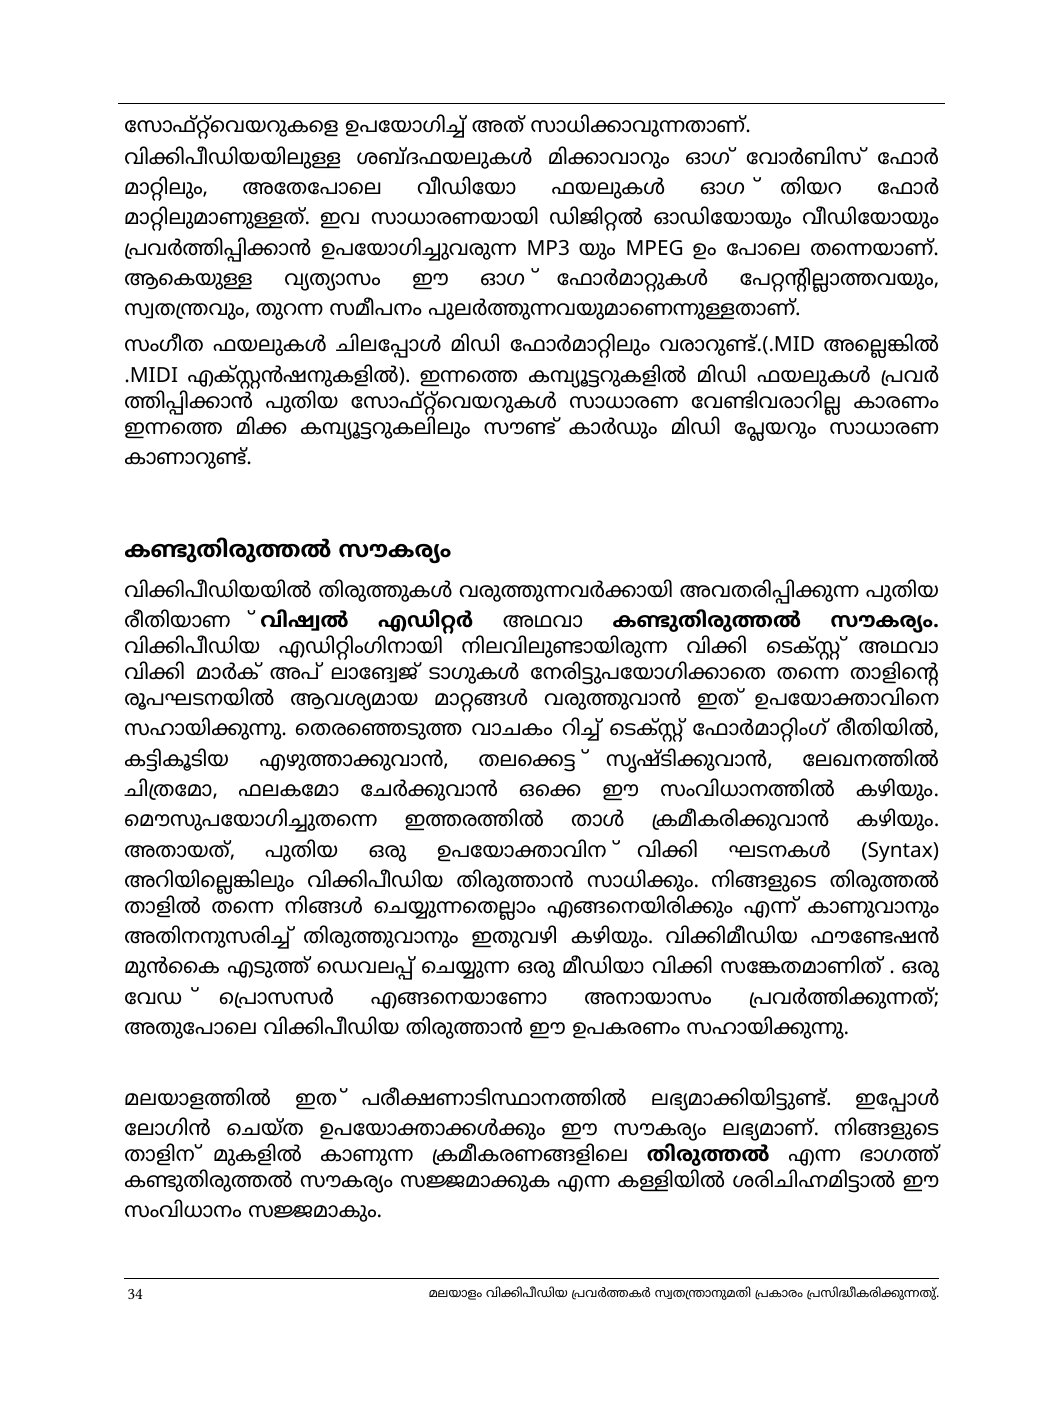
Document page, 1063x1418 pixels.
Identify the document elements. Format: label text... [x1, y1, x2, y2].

text വിക്കിപീഡിയയിലുള്ള ശബ്ദഫയലുകള്‍ മിക്കാവാറും ഓഗ് വോര്‍ബിസ് ഫോര്‍മാറ്റിലും, അതേപോലെ വീഡിയോ ഫയലുകള്‍ ഓഗ് തിയറ ഫോര്‍മാറ്റിലുമാണുള്ളത്. ഇവ സാധാരണയായി ഡിജിറ്റല്‍ ഓഡിയോയും വീഡിയോയും പ്രവര്‍ത്തിപ്പിക്കാന്‍ ഉപയോഗിച്ചുവരുന്ന MP3 യും MPEG ഉം പോലെ തന്നെയാണ്. ആകെയുള്ള വ്യത്യാസം ഈ ഓഗ് ഫോര്‍മാറ്റുകള്‍ പേറ്റന്റില്ലാത്തവയും, സ്വതന്ത്രവും, തുറന്ന സമീപനം പുലര്‍ത്തുന്നവയുമാണെന്നുള്ളതാണ്. [124, 146, 939, 324]
text സംഗീത ഫയലുകള്‍ ചിലപ്പോള്‍ മിഡി ഫോര്‍മാറ്റിലും വരാറുണ്ട്.(.MID അല്ലെങ്കില്‍ .MIDI എക്സ്റ്റന്‍ഷനുകളില്‍). ഇന്നത്തെ കമ്പ്യൂട്ടറുകളില്‍ മിഡി ഫയലുകള്‍ പ്രവര്‍ത്തിപ്പിക്കാന്‍ പുതിയ സോഫ്റ്റ്‌വെയറുകള്‍ സാധാരണ വേണ്ടിവരാറില്ല കാരണം ഇന്നത്തെ മിക്ക കമ്പ്യൂട്ടറുകലിലും സൗണ്ട് കാര്‍ഡും മിഡി പ്ലേയറും സാധാരണ കാണാറുണ്ട്. [124, 329, 939, 473]
subtitle കണ്ടുതിരുത്തൽ സൗകര്യം [124, 538, 939, 566]
text മലയാളത്തിൽ ഇത് പരീക്ഷണാടിസ്ഥാനത്തിൽ ലഭ്യമാക്കിയിട്ടുണ്ട്. ഇപ്പോൾ ലോഗിൻ ചെയ്ത ഉപയോക്താക്കൾക്കും ഈ സൗകര്യം ലഭ്യമാണ്. നിങ്ങളുടെ താളിന് മുകളിൽ കാണുന്ന ക്രമീകരണങ്ങളിലെ തിരുത്തൽ എന്ന ഭാഗത്ത് കണ്ടുതിരുത്തൽ സൗകര്യം സജ്ജമാക്കുക എന്ന കള്ളിയിൽ ശരിചിഹ്നമിട്ടാൽ ഈ സംവിധാനം സജ്ജമാകും. [124, 1083, 939, 1226]
text സോഫ്റ്റ്‌വെയറുകളെ ഉപയോഗിച്ച് അത് സാധിക്കാവുന്നതാണ്. [124, 110, 939, 140]
text വിക്കിപീഡിയയിൽ തിരുത്തുകൾ വരുത്തുന്നവർക്കായി അവതരിപ്പിക്കുന്ന പുതിയ രീതിയാണ് വിഷ്വൽ എഡിറ്റർ അഥവാ കണ്ടുതിരുത്തൽ സൗകര്യം. വിക്കിപീഡിയ എഡിറ്റിംഗിനായി നിലവിലുണ്ടായിരുന്ന വിക്കി ടെക്സ്റ്റ് അഥവാ വിക്കി മാർക് അപ് ലാങ്വേജ് ടാഗുകൾ നേരിട്ടുപയോഗിക്കാതെ തന്നെ താളിന്റെ രൂപഘടനയിൽ ആവശ്യമായ മാറ്റങ്ങൾ വരുത്തുവാൻ ഇത് ഉപയോക്താവിനെ സഹായിക്കുന്നു. തെരഞ്ഞെടുത്ത വാചകം റിച്ച് ടെക്സ്റ്റ് ഫോർമാറ്റിംഗ് രീതിയിൽ, കട്ടികൂടിയ എഴുത്താക്കുവാൻ, തലക്കെട്ട് സൃഷ്ടിക്കുവാൻ, ലേഖനത്തിൽ ചിത്രമോ, ഫലകമോ ചേർക്കുവാൻ ഒക്കെ ഈ സംവിധാനത്തിൽ കഴിയും. മൌസുപയോഗിച്ചുതന്നെ ഇത്തരത്തിൽ താൾ ക്രമീകരിക്കുവാൻ കഴിയും. അതായത്, പുതിയ ഒരു ഉപയോക്താവിന് വിക്കി ഘടനകൾ (Syntax) അറിയില്ലെങ്കിലും വിക്കിപീഡിയ തിരുത്താൻ സാധിക്കും. നിങ്ങളുടെ തിരുത്തൽ താളിൽ തന്നെ നിങ്ങൾ ചെയ്യുന്നതെല്ലാം എങ്ങനെയിരിക്കും എന്ന് കാണുവാനും അതിനനുസരിച്ച് തിരുത്തുവാനും ഇതുവഴി കഴിയും. വിക്കിമീഡിയ ഫൗണ്ടേഷൻ മുൻകൈ എടുത്ത് ഡെവലപ്പ് ചെയ്യുന്ന ഒരു മീഡിയാ വിക്കി സങ്കേതമാണിത് . ഒരു വേഡ് പ്രൊസസർ എങ്ങനെയാണോ അനായാസം പ്രവർത്തിക്കുന്നത്; അതുപോലെ വിക്കിപീഡിയ തിരുത്താൻ ഈ ഉപകരണം സഹായിക്കുന്നു. [124, 579, 939, 1043]
